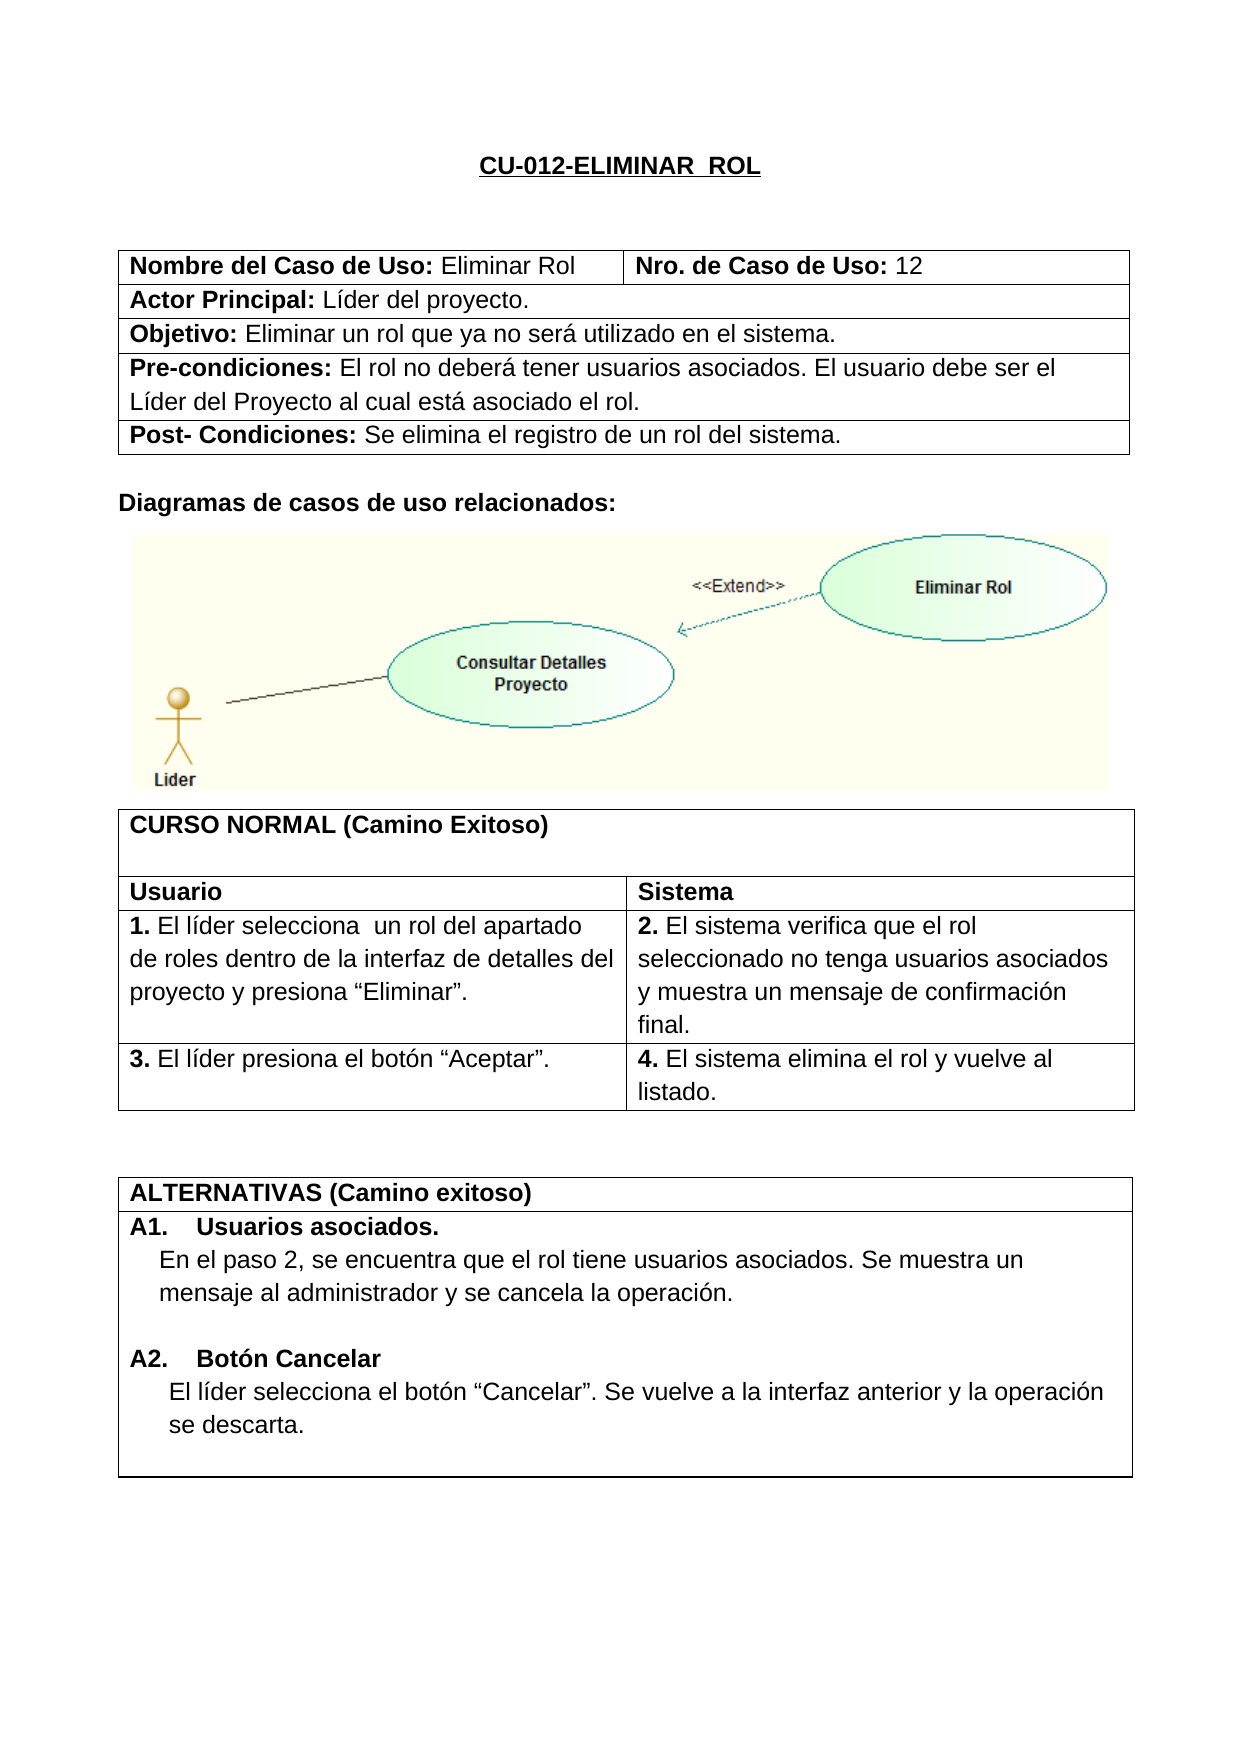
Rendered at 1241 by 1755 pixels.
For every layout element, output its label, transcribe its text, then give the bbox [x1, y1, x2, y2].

table_cell 4. El sistema elimina el rol y vuelve al listado. [627, 1044, 1134, 1110]
table_cell Actor Principal: Líder del proyecto. [119, 285, 1129, 318]
table_header ALTERNATIVAS (Camino exitoso) [119, 1178, 1132, 1211]
table_header Nro. de Caso de Uso: 12 [624, 251, 1129, 284]
table_header Nombre del Caso de Uso: Eliminar Rol [119, 251, 623, 284]
text CU-012-ELIMINAR_ROL [118, 151, 1122, 180]
table_cell Usuario [119, 877, 626, 910]
table_cell 2. El sistema verifica que el rol seleccionado no tenga usuarios asociados y muestra un mensaje de confirmación final. [627, 911, 1134, 1043]
table_cell Post- Condiciones: Se elimina el registro de un rol del sistema. [119, 421, 1129, 453]
table_cell 1. El líder selecciona un rol del apartado de roles dentro de la interfaz de detalles del proyecto y presiona “Eliminar”. [119, 911, 626, 1043]
table_header CURSO NORMAL (Camino Exitoso) [119, 810, 1134, 876]
table_cell Objetivo: Eliminar un rol que ya no será utilizado en el sistema. [119, 319, 1129, 352]
table_cell Sistema [627, 877, 1134, 910]
table_cell A1. Usuarios asociados. En el paso 2, se encuentra que el rol tiene usuarios asociados. Se muestra un mensaje al administrador y se cancela la operación. A2. Botón Cancelar El líder selecciona el botón “Cancelar”. Se vuelve a la interfaz anterior y la operación se descarta. [119, 1212, 1132, 1476]
table_cell Pre-condiciones: El rol no deberá tener usuarios asociados. El usuario debe ser el Líder del Proyecto al cual está asociado el rol. [119, 354, 1129, 419]
text Diagramas de casos de uso relacionados: [118, 488, 1122, 516]
table_cell 3. El líder presiona el botón “Aceptar”. [119, 1044, 626, 1110]
